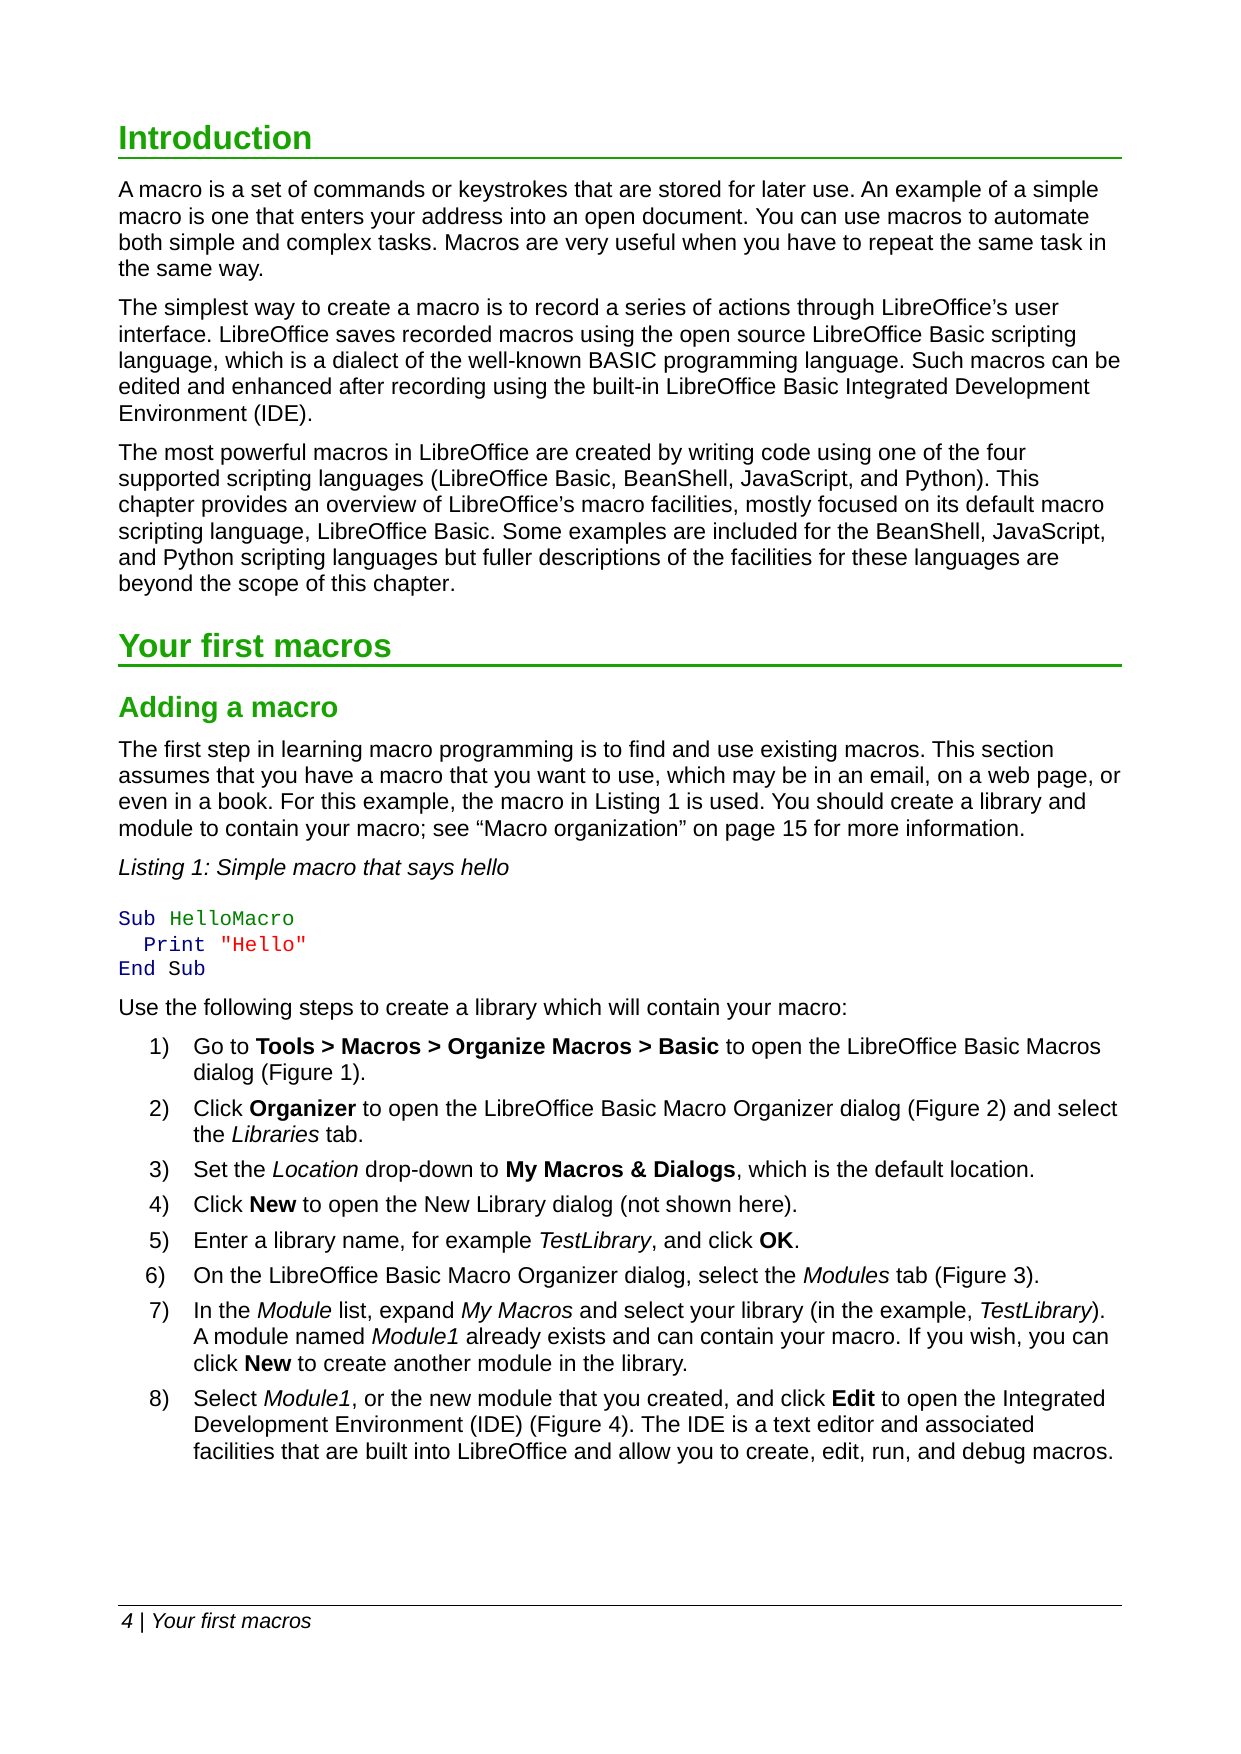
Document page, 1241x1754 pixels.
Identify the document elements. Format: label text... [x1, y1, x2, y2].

text Sub HelloMacro [118, 906, 1122, 932]
list Select Module1, or the new module that you created, and click Edit to open the Integrated Development Environment (IDE) (Figure 4). The IDE is a text editor and associated facilities that are built into LibreOffice and allow you to create, edit, run, and debug macros. [169, 1385, 1122, 1464]
text Print "Hello" [118, 932, 1122, 958]
list Set the Location drop-down to My Macros & Dialogs, which is the default location. [169, 1156, 1122, 1182]
list Use the following steps to create a library which will contain your macro: [118, 994, 1122, 1021]
text The most powerful macros in LibreOffice are created by writing code using one of the four supported scripting languages (LibreOffice Basic, BeanShell, JavaScript, and Python). This chapter provides an overview of LibreOffice’s macro facilities, mostly focused on its default macro scripting language, LibreOffice Basic. Some examples are included for the BeanShell, JavaScript, and Python scripting languages but fuller descriptions of the facilities for these languages are beyond the scope of this chapter. [118, 438, 1122, 597]
list In the Module list, expand My Macros and select your library (in the example, TestLibrary). A module named Module1 already exists and can contain your macro. If you wish, you can click New to create another module in the library. [169, 1297, 1122, 1376]
list On the LibreOffice Basic Macro Organizer dialog, select the Modules tab (Figure 3). [165, 1262, 1122, 1288]
list Click Organizer to open the LibreOffice Basic Macro Organizer dialog (Figure 2) and select the Libraries tab. [169, 1094, 1122, 1147]
text End Sub [118, 958, 1122, 982]
subtitle Introduction [118, 118, 1122, 157]
subtitle Your first macros [118, 626, 1122, 664]
list Click New to open the New Library dialog (not shown here). [169, 1191, 1122, 1218]
list Enter a library name, for example TestLibrary, and click OK. [169, 1227, 1122, 1253]
text A macro is a set of commands or keystrokes that are stored for later use. An example of a simple macro is one that enters your address into an open document. You can use macros to automate both simple and complex tasks. Macros are very useful when you have to repeat the same task in the same way. [118, 176, 1122, 282]
subtitle Adding a macro [118, 690, 1122, 724]
text The first step in learning macro programming is to find and use existing macros. This section assumes that you have a macro that you want to use, which may be in an email, on a web page, or even in a book. For this example, the macro in Listing 1 is used. You should create a library and module to contain your macro; see “Macro organization” on page 15 for more information. [118, 736, 1122, 841]
text Listing 1: Simple macro that says hello [118, 853, 1122, 880]
list Go to Tools > Macros > Organize Macros > Basic to open the LibreOffice Basic Macros dialog (Figure 1). [169, 1033, 1122, 1086]
text The simplest way to create a macro is to record a series of actions through LibreOffice’s user interface. LibreOffice saves recorded macros using the open source LibreOffice Basic scripting language, which is a dialect of the well-known BASIC programming language. Such macros can be edited and enhanced after recording using the built-in LibreOffice Basic Integrated Development Environment (IDE). [118, 294, 1122, 426]
